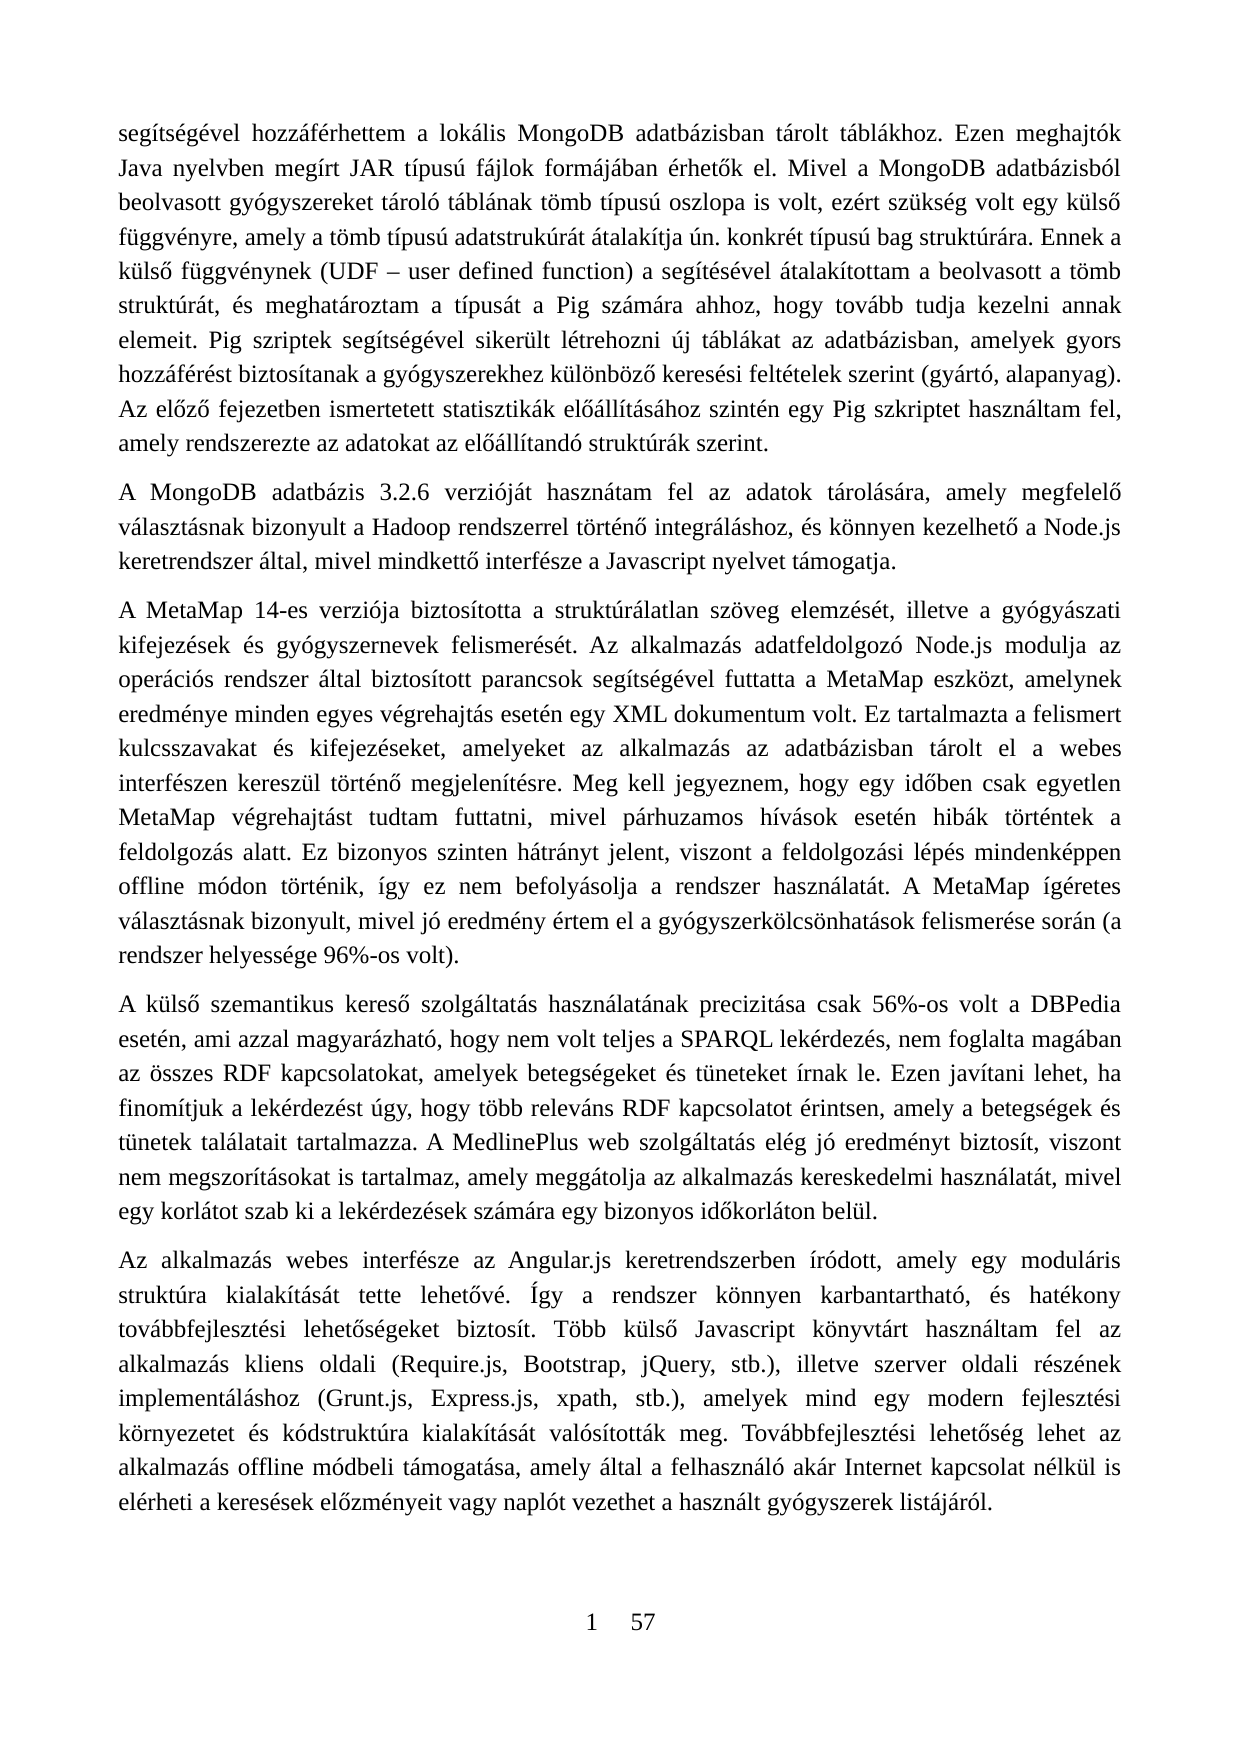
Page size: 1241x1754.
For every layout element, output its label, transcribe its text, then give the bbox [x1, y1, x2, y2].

subtitle A MongoDB adatbázis 3.2.6 verzióját hasznátam fel az adatok tárolására, amely megfelelő választásnak bizonyult a Hadoop rendszerrel történő integráláshoz, és könnyen kezelhető a Node.js keretrendszer által, mivel mindkettő interfésze a Javascript nyelvet támogatja. [118, 477, 1122, 575]
subtitle segítségével hozzáférhettem a lokális MongoDB adatbázisban tárolt táblákhoz. Ezen meghajtók Java nyelvben megírt JAR típusú fájlok formájában érhetők el. Mivel a MongoDB adatbázisból beolvasott gyógyszereket tároló táblának tömb típusú oszlopa is volt, ezért szükség volt egy külső függvényre, amely a tömb típusú adatstrukúrát átalakítja ún. konkrét típusú bag struktúrára. Ennek a külső függvénynek (UDF – user defined function) a segítésével átalakítottam a beolvasott a tömb struktúrát, és meghatároztam a típusát a Pig számára ahhoz, hogy tovább tudja kezelni annak elemeit. Pig szriptek segítségével sikerült létrehozni új táblákat az adatbázisban, amelyek gyors hozzáférést biztosítanak a gyógyszerekhez különböző keresési feltételek szerint (gyártó, alapanyag). Az előző fejezetben ismertetett statisztikák előállításához szintén egy Pig szkriptet használtam fel, amely rendszerezte az adatokat az előállítandó struktúrák szerint. [118, 118, 1122, 457]
subtitle Az alkalmazás webes interfésze az Angular.js keretrendszerben íródott, amely egy moduláris struktúra kialakítását tette lehetővé. Így a rendszer könnyen karbantartható, és hatékony továbbfejlesztési lehetőségeket biztosít. Több külső Javascript könyvtárt használtam fel az alkalmazás kliens oldali (Require.js, Bootstrap, jQuery, stb.), illetve szerver oldali részének implementáláshoz (Grunt.js, Express.js, xpath, stb.), amelyek mind egy modern fejlesztési környezetet és kódstruktúra kialakítását valósították meg. Továbbfejlesztési lehetőség lehet az alkalmazás offline módbeli támogatása, amely által a felhasználó akár Internet kapcsolat nélkül is elérheti a keresések előzményeit vagy naplót vezethet a használt gyógyszerek listájáról. [118, 1245, 1122, 1515]
subtitle A MetaMap 14-es verziója biztosította a struktúrálatlan szöveg elemzését, illetve a gyógyászati kifejezések és gyógyszernevek felismerését. Az alkalmazás adatfeldolgozó Node.js modulja az operációs rendszer által biztosított parancsok segítségével futtatta a MetaMap eszközt, amelynek eredménye minden egyes végrehajtás esetén egy XML dokumentum volt. Ez tartalmazta a felismert kulcsszavakat és kifejezéseket, amelyeket az alkalmazás az adatbázisban tárolt el a webes interfészen kereszül történő megjelenítésre. Meg kell jegyeznem, hogy egy időben csak egyetlen MetaMap végrehajtást tudtam futtatni, mivel párhuzamos hívások esetén hibák történtek a feldolgozás alatt. Ez bizonyos szinten hátrányt jelent, viszont a feldolgozási lépés mindenképpen offline módon történik, így ez nem befolyásolja a rendszer használatát. A MetaMap ígéretes választásnak bizonyult, mivel jó eredmény értem el a gyógyszerkölcsönhatások felismerése során (a rendszer helyessége 96%-os volt). [118, 596, 1122, 969]
subtitle A külső szemantikus kereső szolgáltatás használatának precizitása csak 56%-os volt a DBPedia esetén, ami azzal magyarázható, hogy nem volt teljes a SPARQL lekérdezés, nem foglalta magában az összes RDF kapcsolatokat, amelyek betegségeket és tüneteket írnak le. Ezen javítani lehet, ha finomítjuk a lekérdezést úgy, hogy több releváns RDF kapcsolatot érintsen, amely a betegségek és tünetek találatait tartalmazza. A MedlinePlus web szolgáltatás elég jó eredményt biztosít, viszont nem megszorításokat is tartalmaz, amely meggátolja az alkalmazás kereskedelmi használatát, mivel egy korlátot szab ki a lekérdezések számára egy bizonyos időkorláton belül. [118, 989, 1122, 1225]
